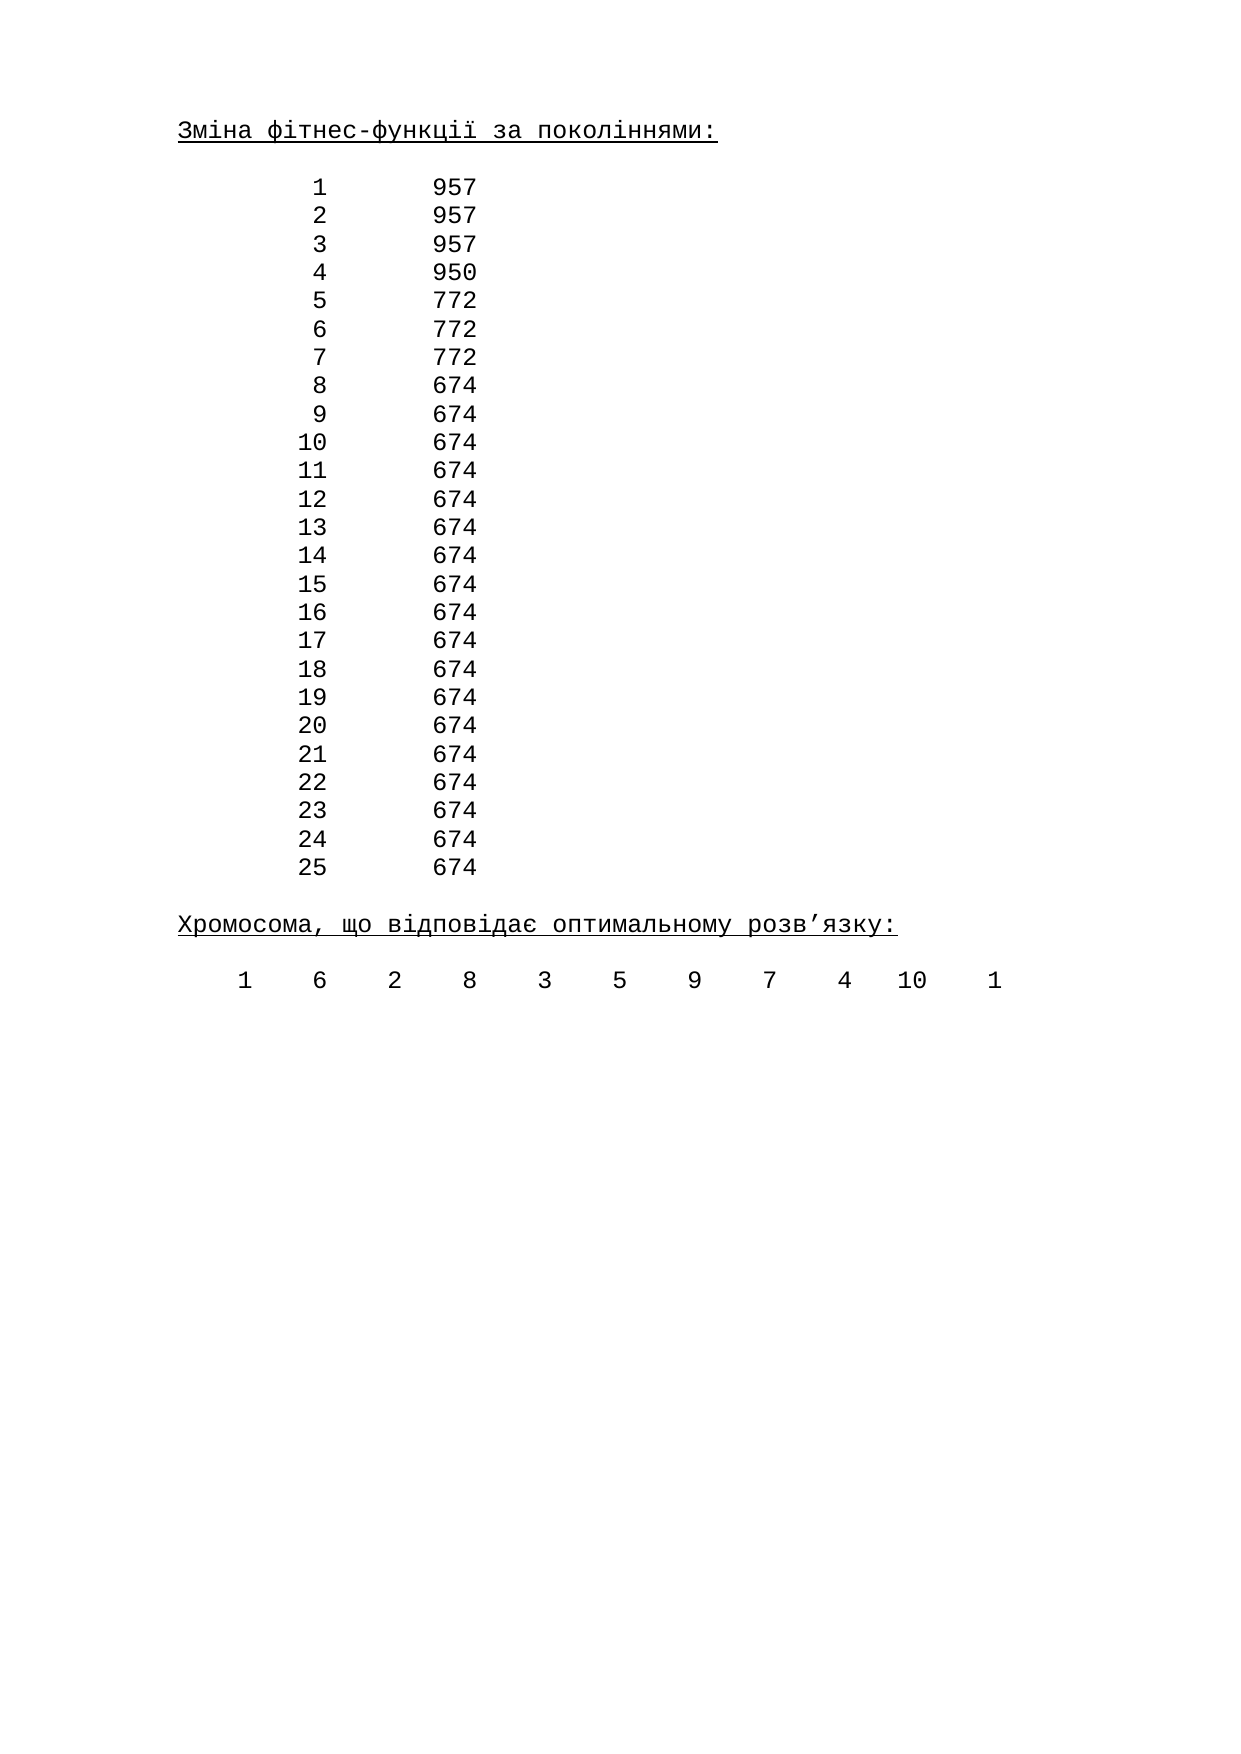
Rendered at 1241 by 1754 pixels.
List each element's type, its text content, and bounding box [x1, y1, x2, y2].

text 8 674 [177, 373, 1152, 401]
text 10 674 [177, 430, 1152, 458]
text 9 674 [177, 401, 1152, 430]
text 21 674 [177, 741, 1152, 770]
text 1 957 [177, 175, 1152, 203]
text 12 674 [177, 486, 1152, 515]
text 7 772 [177, 345, 1152, 373]
text 20 674 [177, 713, 1152, 741]
text 22 674 [177, 770, 1152, 798]
text 5 772 [177, 288, 1152, 316]
text 19 674 [177, 685, 1152, 713]
text 16 674 [177, 600, 1152, 628]
text 23 674 [177, 798, 1152, 826]
text 13 674 [177, 515, 1152, 543]
text 17 674 [177, 628, 1152, 656]
text 6 772 [177, 316, 1152, 345]
text 3 957 [177, 231, 1152, 260]
text 11 674 [177, 458, 1152, 486]
text 4 950 [177, 260, 1152, 288]
text 24 674 [177, 826, 1152, 855]
text Зміна фітнес-функції за поколіннями: [177, 118, 1152, 146]
text Хромосома, що відповідає оптимальному розв’язку: [177, 911, 1152, 940]
text 15 674 [177, 571, 1152, 600]
text 25 674 [177, 855, 1152, 883]
text 2 957 [177, 203, 1152, 231]
text 14 674 [177, 543, 1152, 571]
text 1 6 2 8 3 5 9 7 4 10 1 [177, 968, 1152, 996]
text 18 674 [177, 656, 1152, 685]
